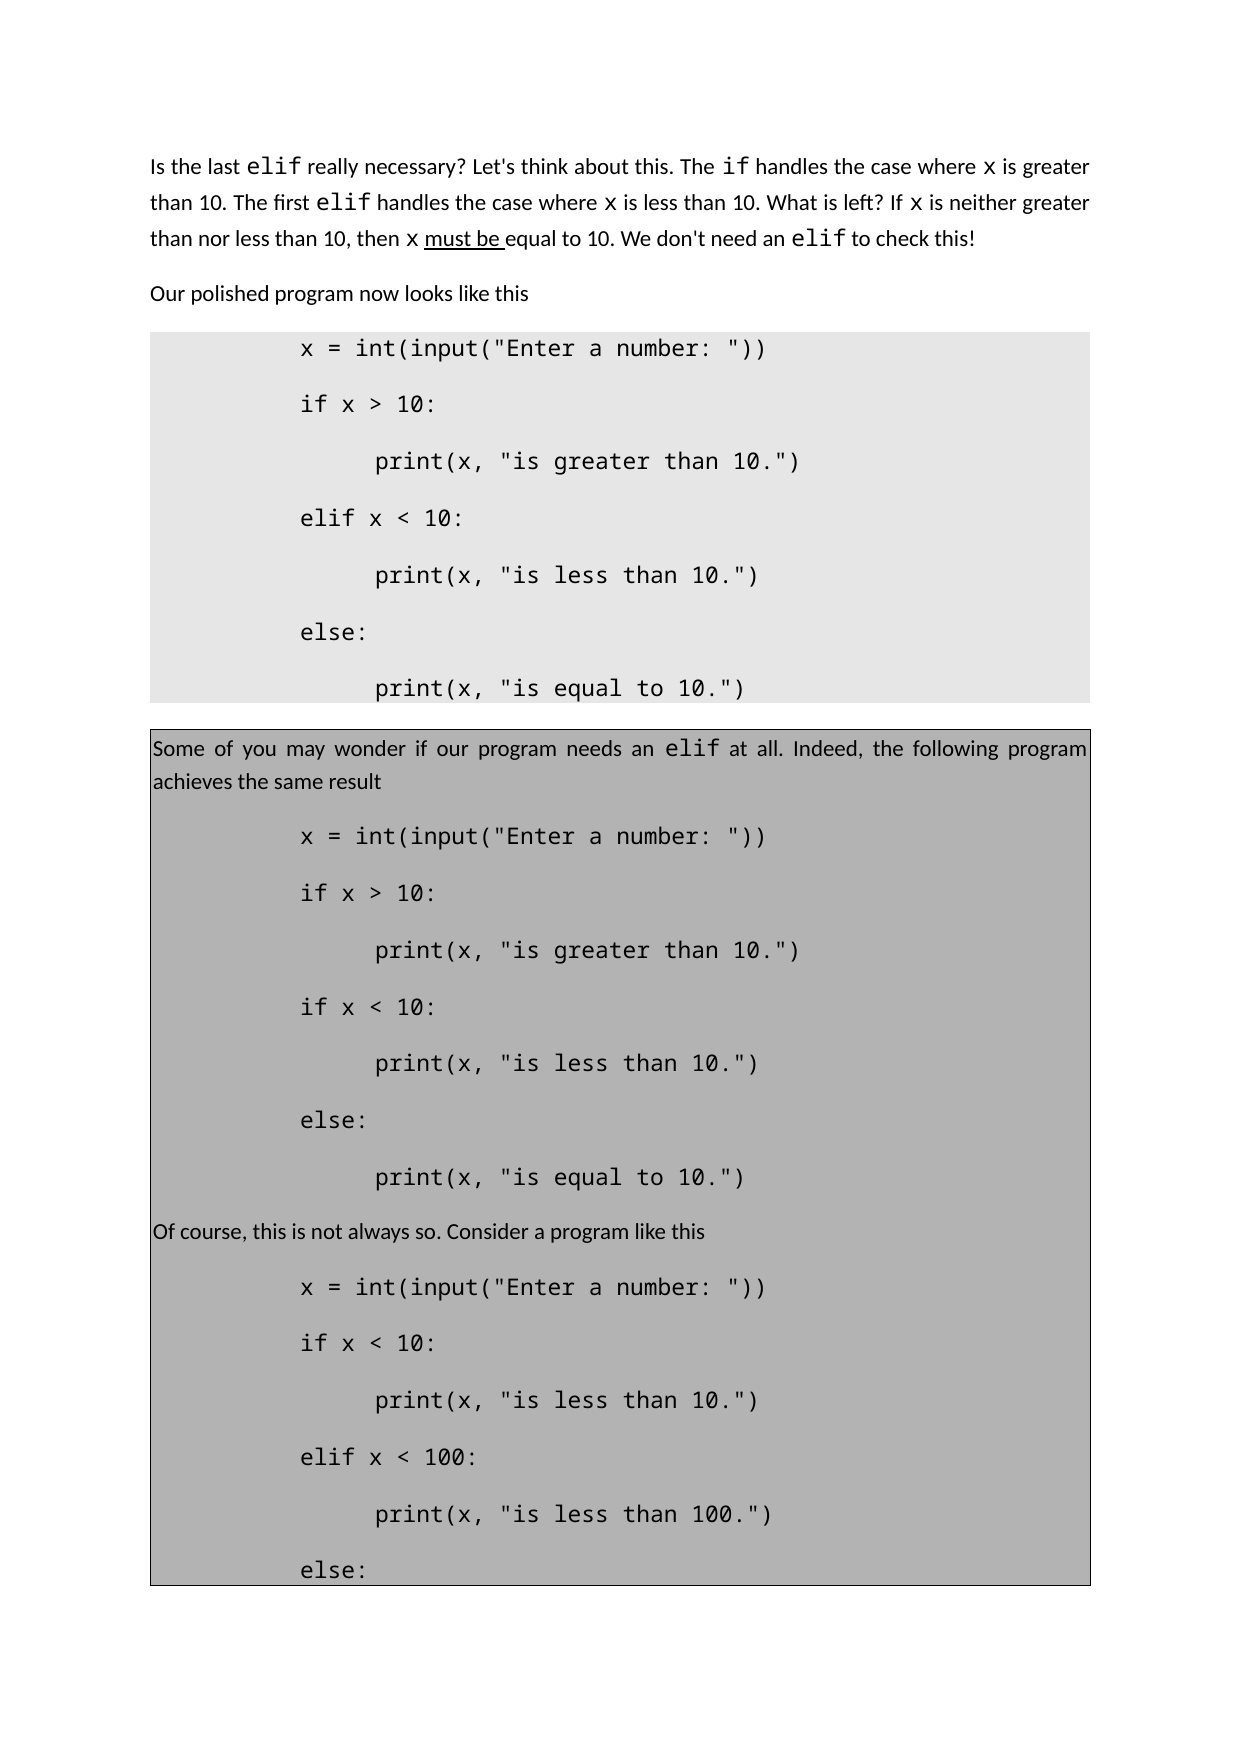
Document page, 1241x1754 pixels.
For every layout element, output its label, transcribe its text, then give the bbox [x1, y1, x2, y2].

text x = int(input("Enter a number: ")) [151, 1268, 1090, 1302]
text x = int(input("Enter a number: ")) [150, 332, 1090, 363]
text if x > 10: [150, 388, 1090, 420]
text elif x < 10: [150, 502, 1090, 533]
text if x < 10: [151, 988, 1090, 1022]
text print(x, "is less than 10.") [151, 1381, 1090, 1415]
text Of course, this is not always so. Consider a program like this [151, 1215, 1090, 1246]
text print(x, "is greater than 10.") [150, 445, 1090, 476]
text print(x, "is equal to 10.") [150, 672, 1090, 703]
text print(x, "is less than 10.") [150, 559, 1090, 590]
text else: [150, 616, 1090, 647]
text print(x, "is equal to 10.") [151, 1158, 1090, 1192]
text Is the last elif really necessary? Let's think about this. The if handles the case where x is greater than 10. The first elif handles the case where x is less than 10. What is left? If x is neither greater than nor less than 10, then x must be equal to 10. We don't need an elif to check this! [150, 150, 1090, 253]
text print(x, "is less than 100.") [151, 1495, 1090, 1529]
text print(x, "is less than 10.") [151, 1044, 1090, 1078]
text else: [151, 1101, 1090, 1135]
text elif x < 100: [151, 1438, 1090, 1472]
text print(x, "is greater than 10.") [151, 931, 1090, 965]
text x = int(input("Enter a number: ")) [151, 817, 1090, 851]
text if x > 10: [151, 874, 1090, 908]
text Our polished program now looks like this [150, 279, 1090, 307]
text if x < 10: [151, 1325, 1090, 1358]
text Some of you may wonder if our program needs an elif at all. Indeed, the following program achieves the same result [151, 730, 1090, 795]
text else: [151, 1552, 1090, 1585]
